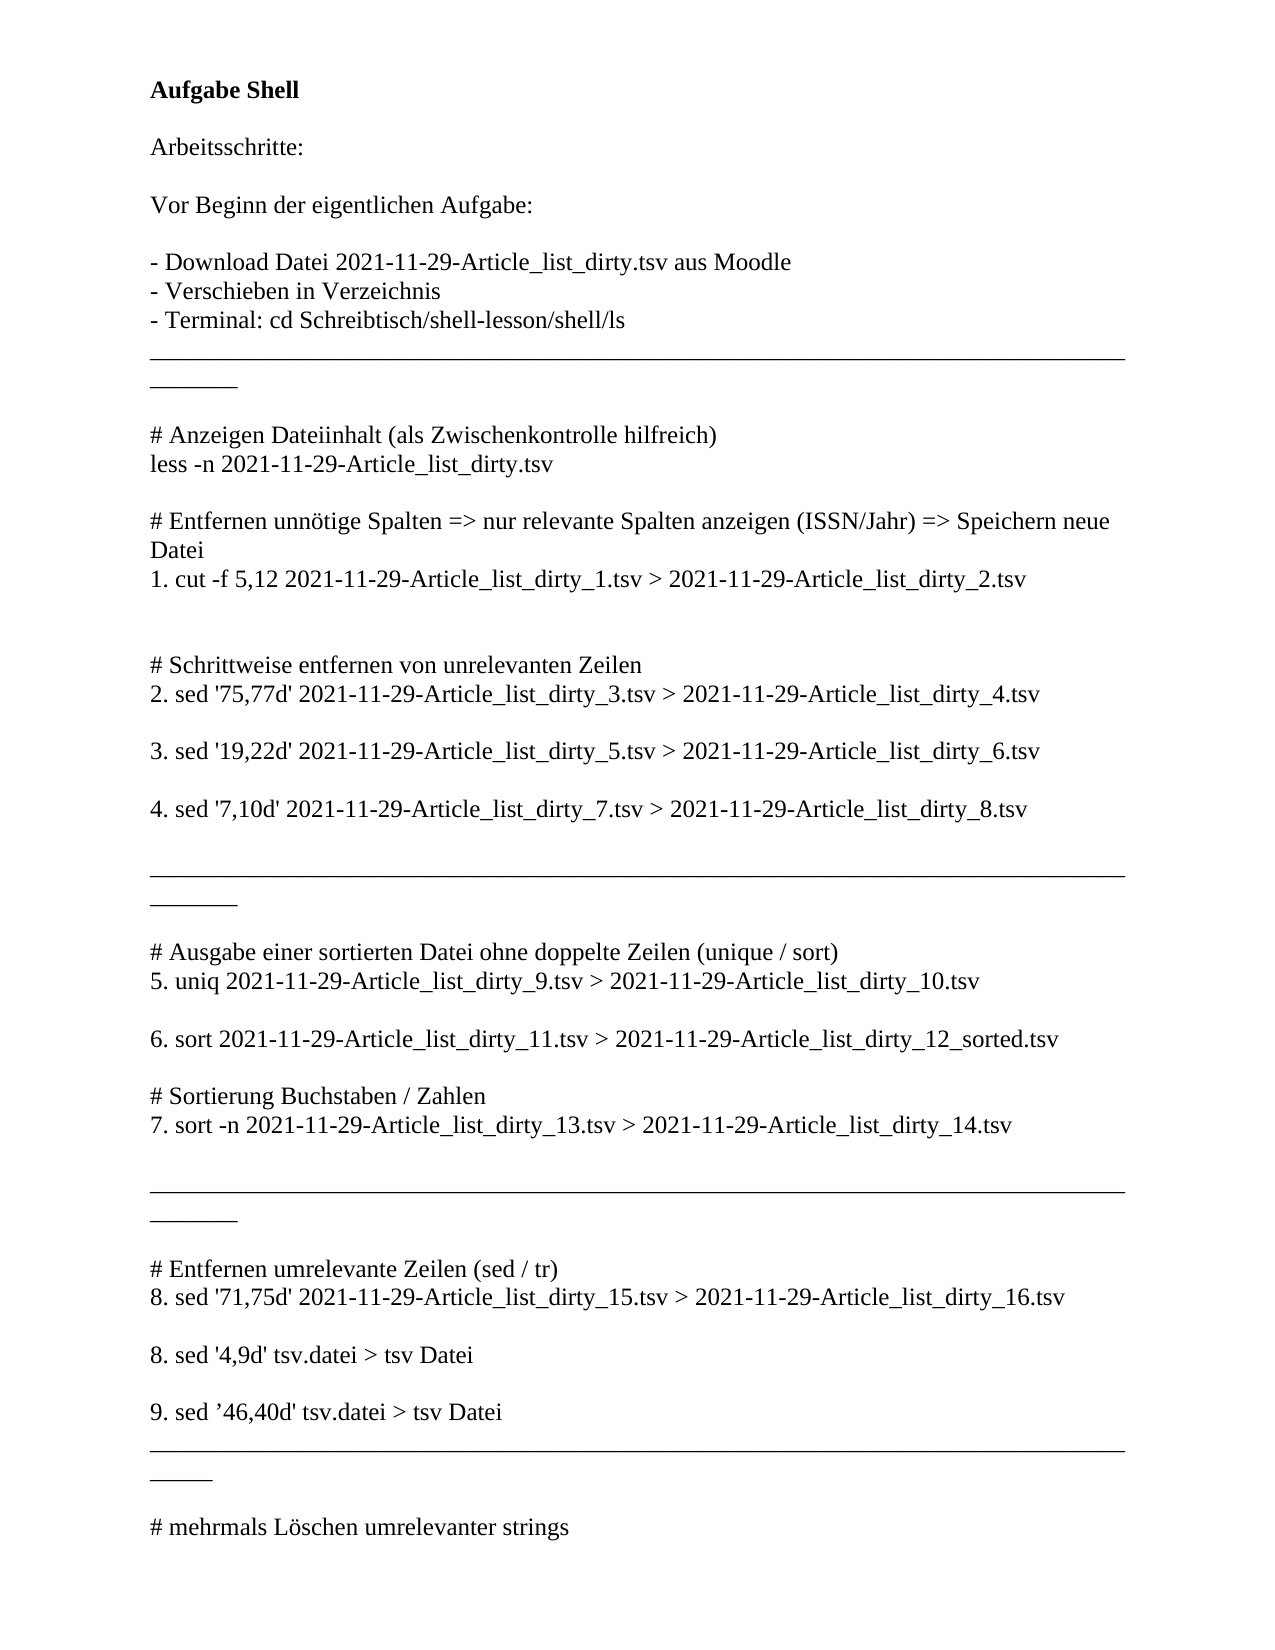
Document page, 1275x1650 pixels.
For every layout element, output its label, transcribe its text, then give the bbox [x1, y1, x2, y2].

text ______________________________________________________________________________ [150, 1426, 1125, 1451]
text 2. sed '75,77d' 2021-11-29-Article_list_dirty_3.tsv > 2021-11-29-Article_list_dirty_4.tsv [150, 679, 1125, 707]
text # Anzeigen Dateiinhalt (als Zwischenkontrolle hilfreich) [150, 420, 1125, 449]
text 1. cut -f 5,12 2021-11-29-Article_list_dirty_1.tsv > 2021-11-29-Article_list_dirty_2.tsv [150, 564, 1125, 592]
text - Download Datei 2021-11-29-Article_list_dirty.tsv aus Moodle [150, 247, 1125, 276]
text # Entfernen umrelevante Zeilen (sed / tr) [150, 1254, 1125, 1282]
text 3. sed '19,22d' 2021-11-29-Article_list_dirty_5.tsv > 2021-11-29-Article_list_dirty_6.tsv [150, 736, 1125, 765]
text 6. sort 2021-11-29-Article_list_dirty_11.tsv > 2021-11-29-Article_list_dirty_12_sorted.tsv [150, 1024, 1125, 1052]
text 9. sed ’46,40d' tsv.datei > tsv Datei [150, 1397, 1125, 1426]
text # Ausgabe einer sortierten Datei ohne doppelte Zeilen (unique / sort) [150, 937, 1125, 966]
text 7. sort -n 2021-11-29-Article_list_dirty_13.tsv > 2021-11-29-Article_list_dirty_14.tsv [150, 1110, 1125, 1139]
text # Sortierung Buchstaben / Zahlen [150, 1081, 1125, 1110]
text ______________________________________________________________________________ [150, 851, 1125, 876]
text _______ [150, 360, 1125, 391]
text Arbeitsschritte: [150, 132, 1125, 161]
text 8. sed '4,9d' tsv.datei > tsv Datei [150, 1340, 1125, 1369]
text # Schrittweise entfernen von unrelevanten Zeilen [150, 650, 1125, 679]
text 4. sed '7,10d' 2021-11-29-Article_list_dirty_7.tsv > 2021-11-29-Article_list_dirty_8.tsv [150, 794, 1125, 822]
text less -n 2021-11-29-Article_list_dirty.tsv [150, 449, 1125, 477]
text ______________________________________________________________________________ [150, 1167, 1125, 1192]
text _______ [150, 1193, 1125, 1225]
text ______________________________________________________________________________ [150, 334, 1125, 359]
text Aufgabe Shell [150, 75, 1125, 104]
text _______ [150, 877, 1125, 909]
text _____ [150, 1452, 1125, 1484]
text - Verschieben in Verzeichnis [150, 276, 1125, 305]
text - Terminal: cd Schreibtisch/shell-lesson/shell/ls [150, 305, 1125, 334]
text # mehrmals Löschen umrelevanter strings [150, 1512, 1125, 1541]
text # Entfernen unnötige Spalten => nur relevante Spalten anzeigen (ISSN/Jahr) => Speichern neue Datei [150, 506, 1125, 564]
text 5. uniq 2021-11-29-Article_list_dirty_9.tsv > 2021-11-29-Article_list_dirty_10.tsv [150, 966, 1125, 995]
text 8. sed '71,75d' 2021-11-29-Article_list_dirty_15.tsv > 2021-11-29-Article_list_dirty_16.tsv [150, 1282, 1125, 1311]
text Vor Beginn der eigentlichen Aufgabe: [150, 190, 1125, 219]
